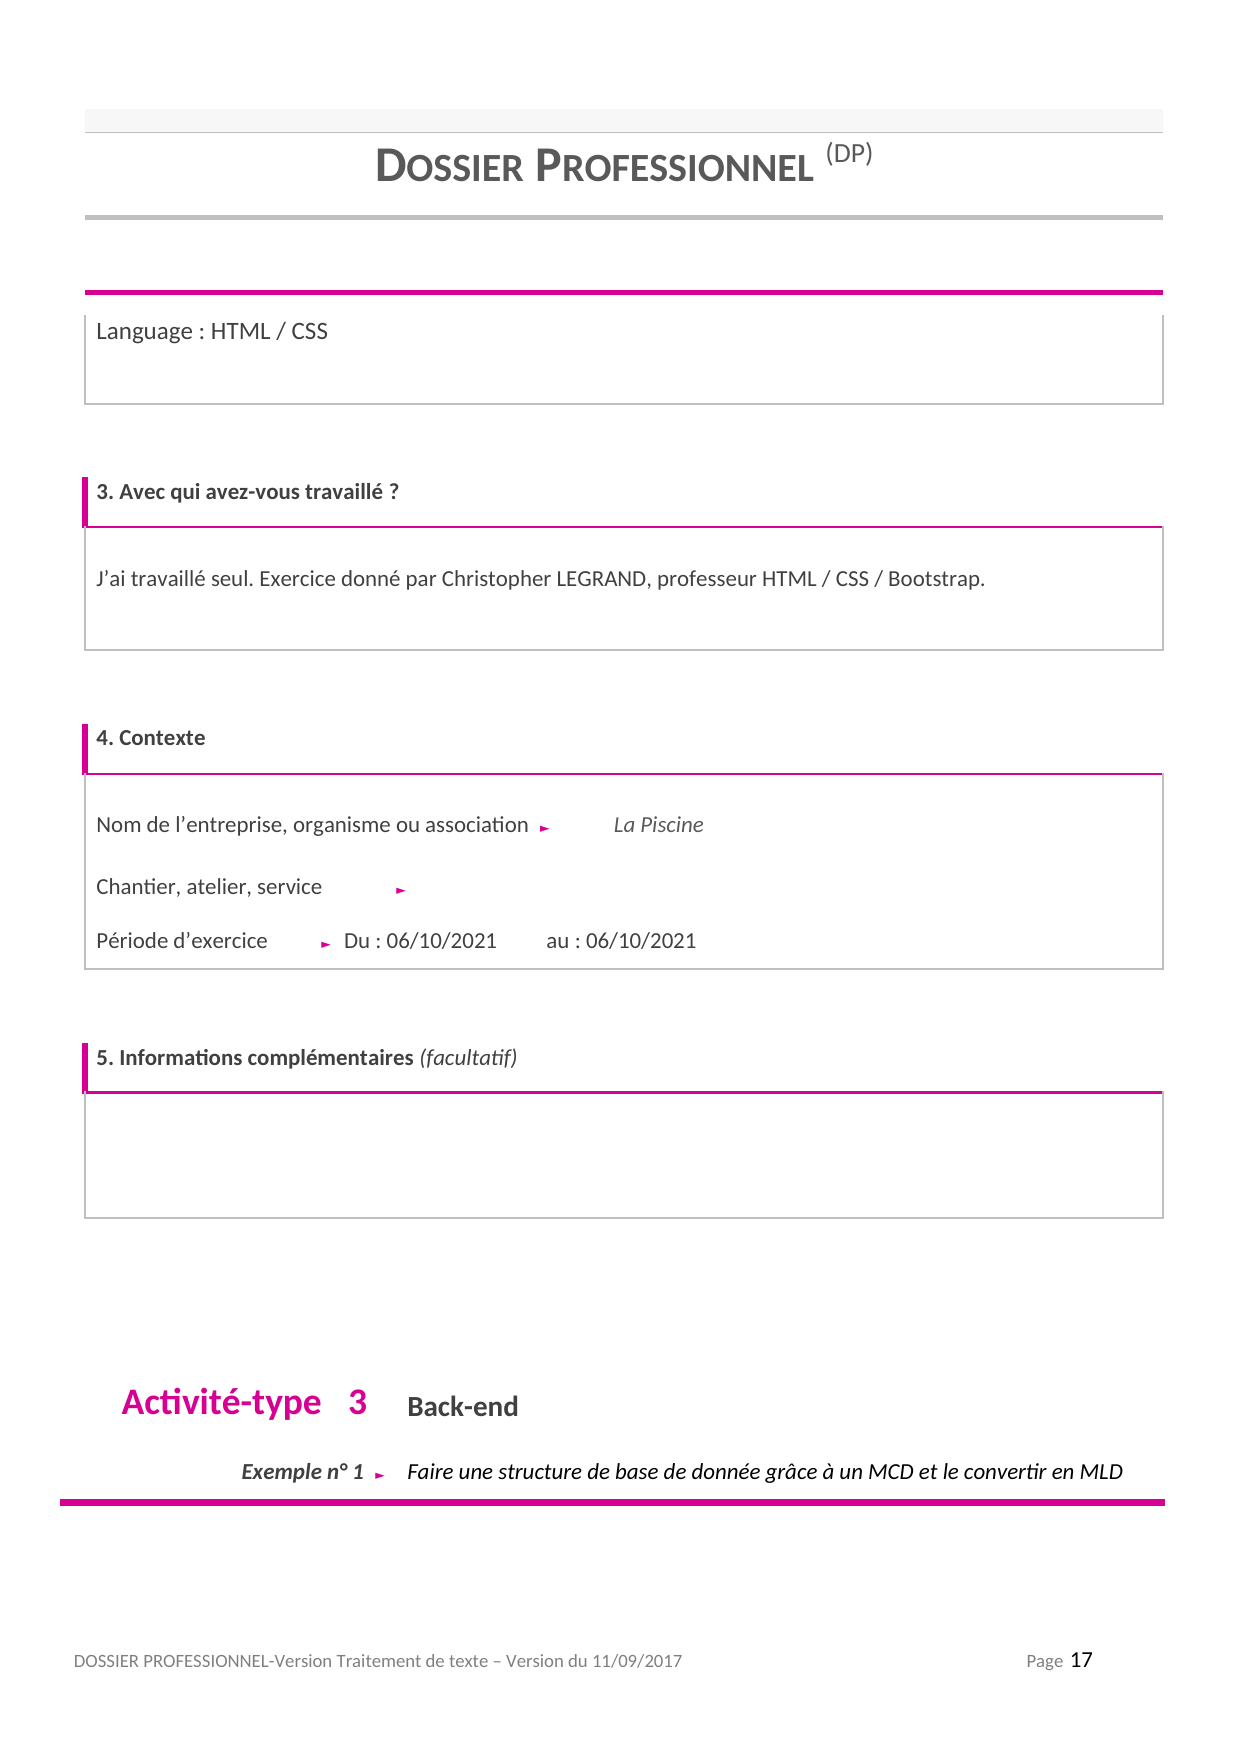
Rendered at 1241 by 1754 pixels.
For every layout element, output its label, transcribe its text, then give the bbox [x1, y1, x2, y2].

table_header 3 [337, 1378, 396, 1445]
table_cell [85, 405, 1163, 441]
table_cell [86, 613, 1162, 649]
table_cell [60, 1506, 1165, 1554]
table_cell IDE : VS code Language : HTML / CSS [86, 315, 1162, 367]
table_cell [86, 1181, 1162, 1217]
table_cell Faire une structure de base de donnée grâce à un MCD et le convertir en MLD [396, 1445, 1165, 1499]
table_header Back-end [396, 1378, 1165, 1445]
table_cell [589, 775, 1162, 811]
table_cell 5. Informations complémentaires (facultatif) [88, 1043, 1163, 1091]
table_cell [86, 1094, 1162, 1130]
table_cell [85, 651, 1163, 687]
table_cell La Piscine [589, 811, 1162, 859]
table_cell Exemple n° 1 ► [60, 1445, 396, 1499]
table_header Activité-type [60, 1378, 337, 1445]
table_cell [86, 528, 1162, 564]
table_cell 3. Avec qui avez-vous travaillé ? [88, 477, 1163, 526]
table_cell Période d’exercice ► Du : 06/10/2021 au : 06/10/2021 [86, 914, 1162, 968]
table_cell J’ai travaillé seul. Exercice donné par Christopher LEGRAND, professeur HTML / CSS / Bootstrap. [86, 564, 1162, 613]
table_cell Nom de l’entreprise, organisme ou association ► [86, 811, 589, 859]
table_cell [455, 860, 1162, 914]
table_cell [85, 688, 1163, 723]
table_cell Chantier, atelier, service ► [86, 860, 455, 914]
table_cell [86, 367, 1162, 403]
table_cell 4. Contexte [88, 724, 1163, 772]
table_cell [85, 441, 1163, 477]
table_cell [86, 1130, 1162, 1181]
table_cell [86, 775, 589, 811]
table_cell [85, 1006, 1163, 1043]
table_cell [85, 970, 1163, 1006]
